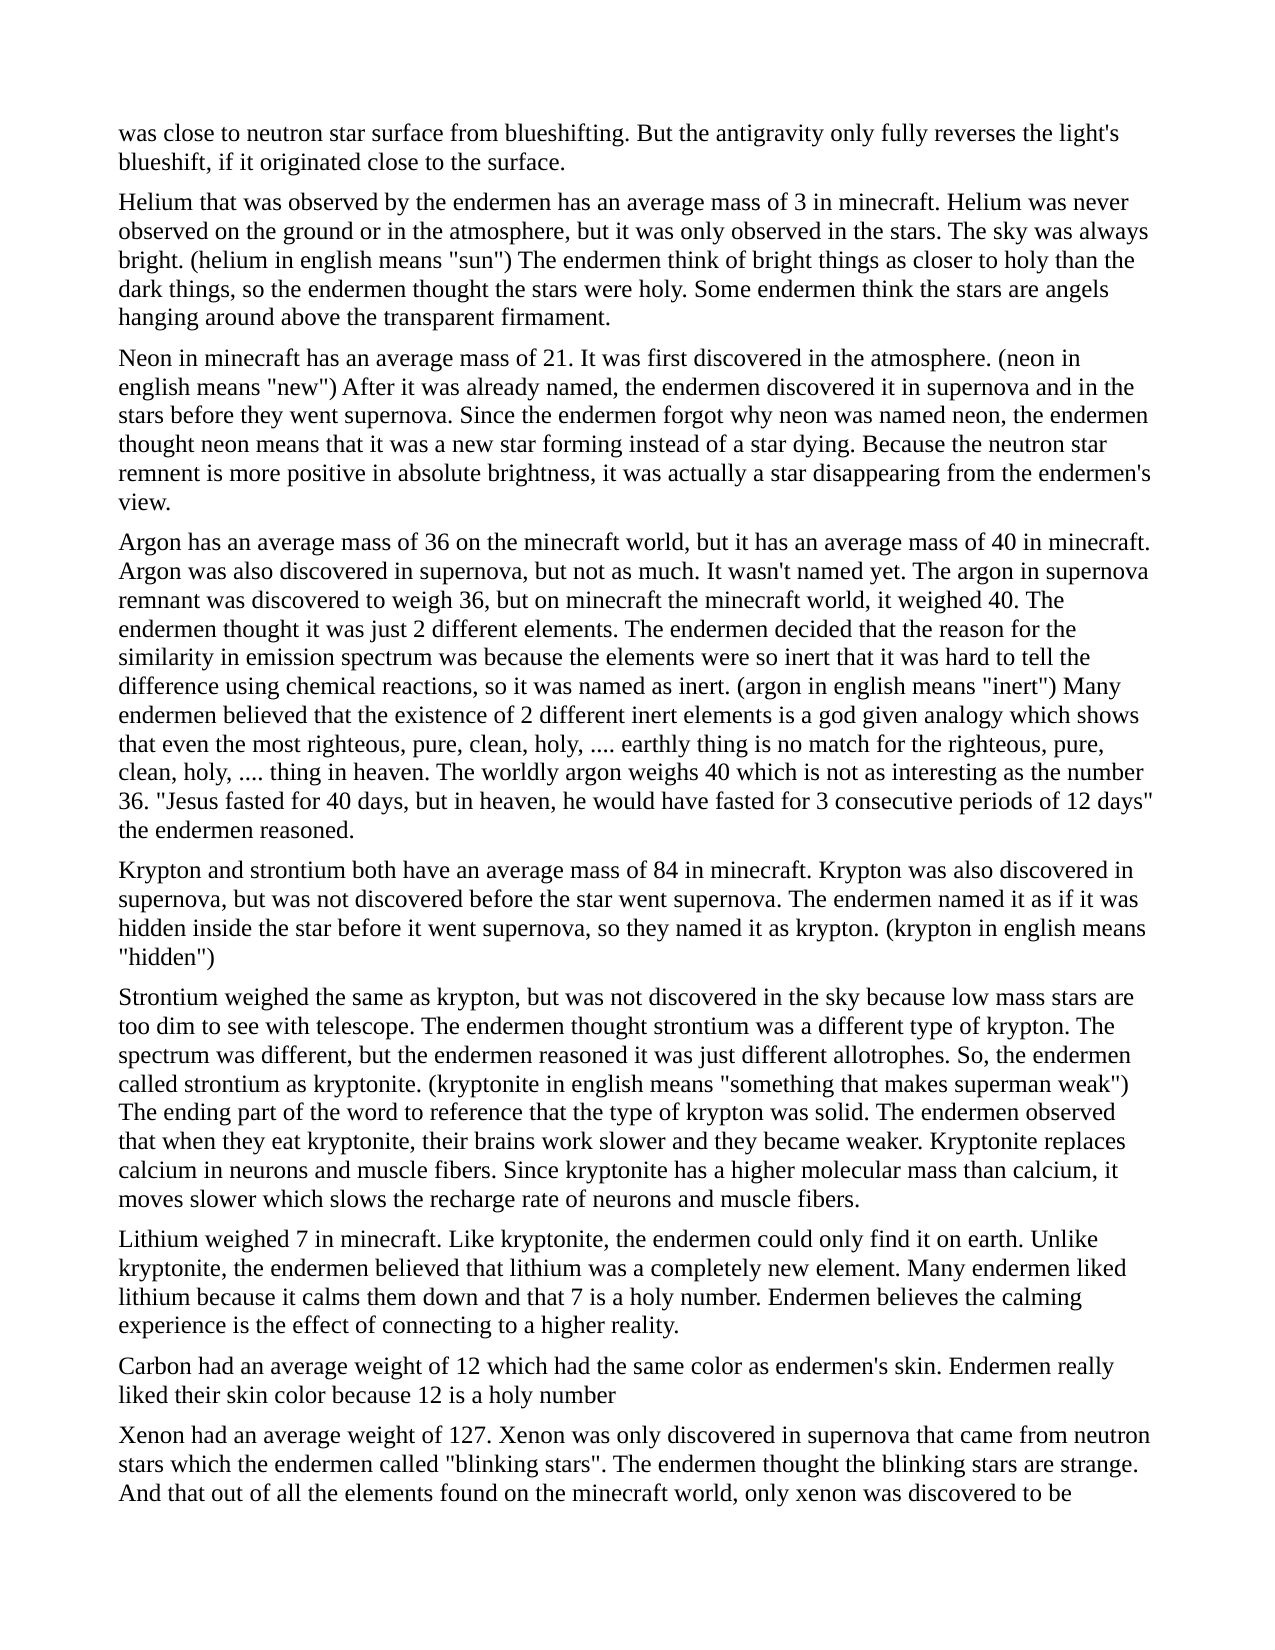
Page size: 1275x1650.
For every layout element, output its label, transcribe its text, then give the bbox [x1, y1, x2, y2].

text Neon in minecraft has an average mass of 21. It was first discovered in the atmosphere. (neon in english means "new") After it was already named, the endermen discovered it in supernova and in the stars before they went supernova. Since the endermen forgot why neon was named neon, the endermen thought neon means that it was a new star forming instead of a star dying. Because the neutron star remnent is more positive in absolute brightness, it was actually a star disappearing from the endermen's view. [118, 343, 1157, 516]
text Argon has an average mass of 36 on the minecraft world, but it has an average mass of 40 in minecraft. Argon was also discovered in supernova, but not as much. It wasn't named yet. The argon in supernova remnant was discovered to weigh 36, but on minecraft the minecraft world, it weighed 40. The endermen thought it was just 2 different elements. The endermen decided that the reason for the similarity in emission spectrum was because the elements were so inert that it was hard to tell the difference using chemical reactions, so it was named as inert. (argon in english means "inert") Many endermen believed that the existence of 2 different inert elements is a god given analogy which shows that even the most righteous, pure, clean, holy, .... earthly thing is no match for the righteous, pure, clean, holy, .... thing in heaven. The worldly argon weighs 40 which is not as interesting as the number 36. "Jesus fasted for 40 days, but in heaven, he would have fasted for 3 consecutive periods of 12 days" the endermen reasoned. [118, 527, 1157, 844]
text was close to neutron star surface from blueshifting. But the antigravity only fully reverses the light's blueshift, if it originated close to the surface. [118, 118, 1157, 176]
text Carbon had an average weight of 12 which had the same color as endermen's skin. Endermen really liked their skin color because 12 is a holy number [118, 1351, 1157, 1409]
text Xenon had an average weight of 127. Xenon was only discovered in supernova that came from neutron stars which the endermen called "blinking stars". The endermen thought the blinking stars are strange. And that out of all the elements found on the minecraft world, only xenon was discovered to be [118, 1421, 1157, 1507]
text Lithium weighed 7 in minecraft. Like kryptonite, the endermen could only find it on earth. Unlike kryptonite, the endermen believed that lithium was a completely new element. Many endermen liked lithium because it calms them down and that 7 is a holy number. Endermen believes the calming experience is the effect of connecting to a higher reality. [118, 1224, 1157, 1339]
text Helium that was observed by the endermen has an average mass of 3 in minecraft. Helium was never observed on the ground or in the atmosphere, but it was only observed in the stars. The sky was always bright. (helium in english means "sun") The endermen think of bright things as closer to holy than the dark things, so the endermen thought the stars were holy. Some endermen think the stars are angels hanging around above the transparent firmament. [118, 187, 1157, 331]
text Krypton and strontium both have an average mass of 84 in minecraft. Krypton was also discovered in supernova, but was not discovered before the star went supernova. The endermen named it as if it was hidden inside the star before it went supernova, so they named it as krypton. (krypton in english means "hidden") [118, 856, 1157, 971]
text Strontium weighed the same as krypton, but was not discovered in the sky because low mass stars are too dim to see with telescope. The endermen thought strontium was a different type of krypton. The spectrum was different, but the endermen reasoned it was just different allotrophes. So, the endermen called strontium as kryptonite. (kryptonite in english means "something that makes superman weak") The ending part of the word to reference that the type of krypton was solid. The endermen observed that when they eat kryptonite, their brains work slower and they became weaker. Kryptonite replaces calcium in neurons and muscle fibers. Since kryptonite has a higher molecular mass than calcium, it moves slower which slows the recharge rate of neurons and muscle fibers. [118, 982, 1157, 1212]
